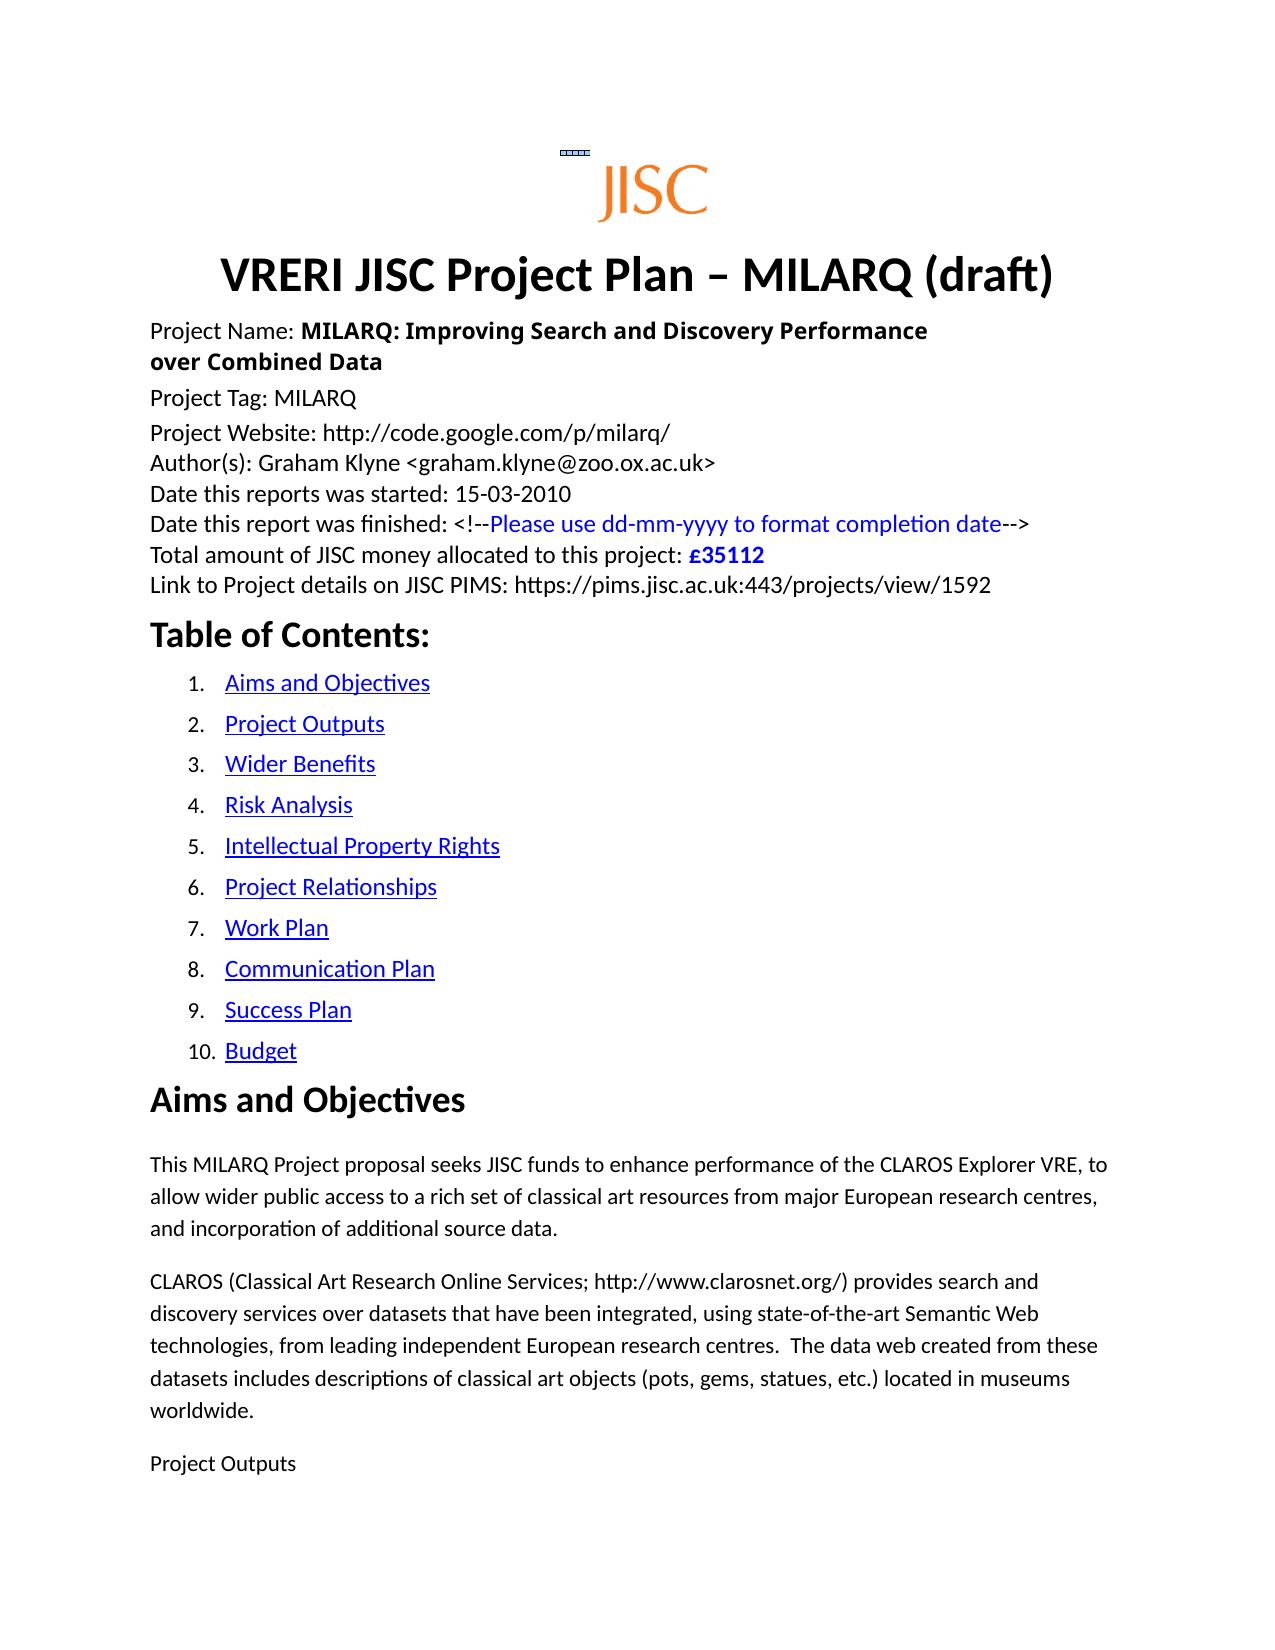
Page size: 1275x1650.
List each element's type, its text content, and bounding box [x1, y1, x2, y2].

list Work Plan [187, 912, 1125, 943]
list Success Plan [187, 994, 1125, 1025]
text Project Website: http://code.google.com/p/milarq/ [150, 417, 1125, 447]
text Date this reports was started: 15-03-2010 [150, 478, 1125, 508]
text over Combined Data [150, 346, 1125, 377]
text Author(s): Graham Klyne <graham.klyne@zoo.ox.ac.uk> [150, 447, 1125, 478]
text CLAROS (Classical Art Research Online Services; http://www.clarosnet.org/) provides search and discovery services over datasets that have been integrated, using state-of-the-art Semantic Web technologies, from leading independent European research centres. The data web created from these datasets includes descriptions of classical art objects (pots, gems, statues, etc.) located in museums worldwide. [150, 1267, 1125, 1424]
list Budget [187, 1035, 1125, 1066]
text Link to Project details on JISC PIMS: https://pims.jisc.ac.uk:443/projects/view/1592 [150, 569, 1125, 600]
picture [590, 149, 715, 233]
text Aims and Objectives [150, 1076, 1125, 1122]
text Total amount of JISC money allocated to this project: £35112 [150, 539, 1125, 569]
list Intellectual Property Rights [187, 831, 1125, 861]
list Wider Benefits [187, 749, 1125, 779]
text This MILARQ Project proposal seeks JISC funds to enhance performance of the CLAROS Explorer VRE, to allow wider public access to a rich set of classical art resources from major European research centres, and incorporation of additional source data. [150, 1150, 1125, 1242]
list Communication Plan [187, 953, 1125, 984]
text VRERI JISC Project Plan – MILARQ (draft) [150, 243, 1125, 304]
list Project Outputs [187, 708, 1125, 738]
text Project Outputs [150, 1449, 1125, 1477]
list Aims and Objectives [187, 667, 1125, 697]
text Table of Contents: [150, 611, 1125, 656]
text Project Name: MILARQ: Improving Search and Discovery Performance [150, 315, 1125, 346]
list Risk Analysis [187, 789, 1125, 820]
list Project Relationships [187, 871, 1125, 902]
text Project Tag: MILARQ [150, 382, 1125, 412]
text Date this report was finished: <!--Please use dd-mm-yyyy to format completion date--> [150, 508, 1125, 539]
